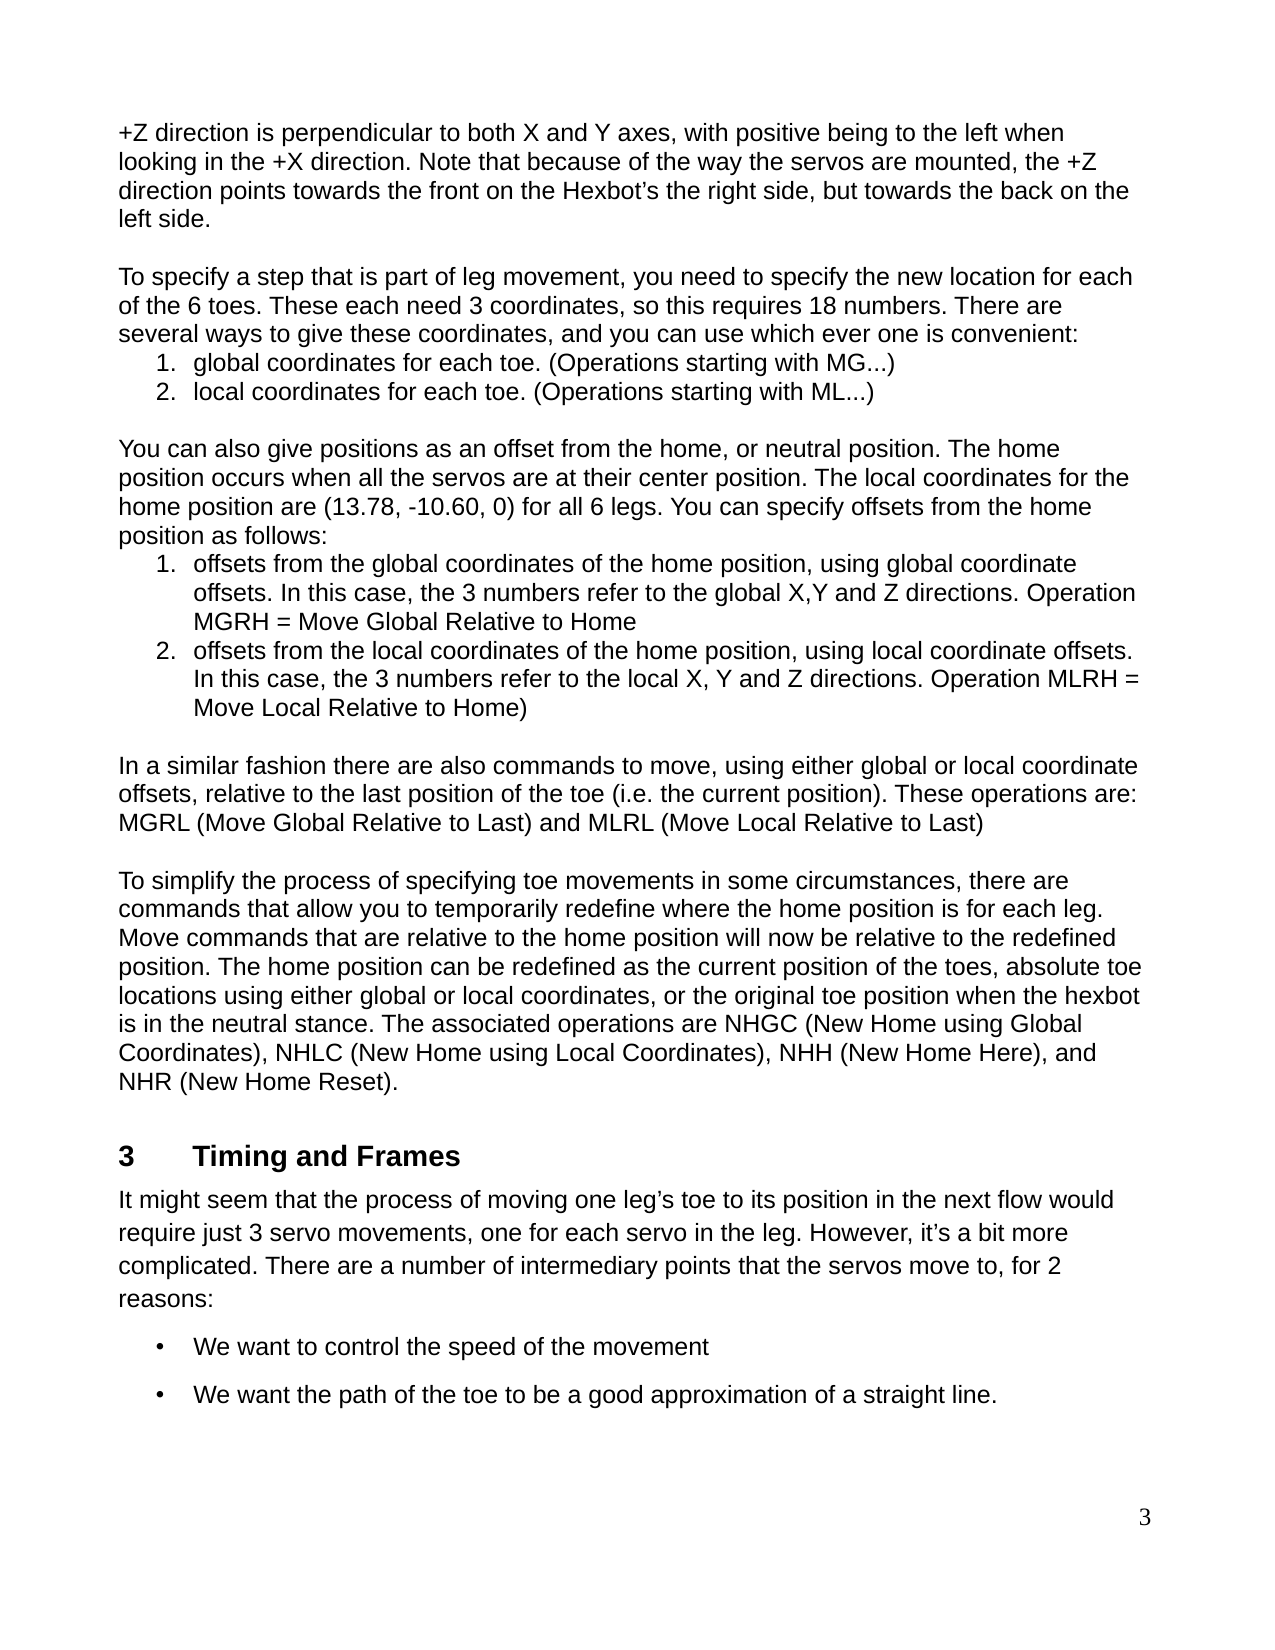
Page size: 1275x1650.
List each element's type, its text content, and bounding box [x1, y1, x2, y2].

list offsets from the global coordinates of the home position, using global coordinate offsets. In this case, the 3 numbers refer to the global X,Y and Z directions. Operation MGRH = Move Global Relative to Home [156, 549, 1151, 636]
text It might seem that the process of moving one leg’s toe to its position in the next flow would require just 3 servo movements, one for each servo in the leg. However, it’s a bit more complicated. There are a number of intermediary points that the servos move to, for 2 reasons: [118, 1185, 1151, 1313]
list We want the path of the toe to be a good approximation of a straight line. [156, 1379, 1151, 1408]
text To simplify the process of specifying toe movements in some circumstances, there are commands that allow you to temporarily redefine where the home position is for each leg. Move commands that are relative to the home position will now be relative to the redefined position. The home position can be redefined as the current position of the toes, absolute toe locations using either global or local coordinates, or the original toe position when the hexbot is in the neutral stance. The associated operations are NHGC (New Home using Global Coordinates), NHLC (New Home using Local Coordinates), NHH (New Home Here), and NHR (New Home Reset). [118, 866, 1151, 1124]
text +Z direction is perpendicular to both X and Y axes, with positive being to the left when looking in the +X direction. Note that because of the way the servos are mounted, the +Z direction points towards the front on the Hexbot’s the right side, but towards the back on the left side. [118, 118, 1151, 233]
subtitle Timing and Frames [118, 1139, 1151, 1173]
list global coordinates for each toe. (Operations starting with MG...) [156, 348, 1151, 377]
list local coordinates for each toe. (Operations starting with ML...) [156, 377, 1151, 406]
list offsets from the local coordinates of the home position, using local coordinate offsets. In this case, the 3 numbers refer to the local X, Y and Z directions. Operation MLRH = Move Local Relative to Home) [156, 636, 1151, 722]
list We want to control the speed of the movement [156, 1332, 1151, 1361]
text You can also give positions as an offset from the home, or neutral position. The home position occurs when all the servos are at their center position. The local coordinates for the home position are (13.78, -10.60, 0) for all 6 legs. You can specify offsets from the home position as follows: [118, 434, 1151, 549]
text In a similar fashion there are also commands to move, using either global or local coordinate offsets, relative to the last position of the toe (i.e. the current position). These operations are: MGRL (Move Global Relative to Last) and MLRL (Move Local Relative to Last) [118, 751, 1151, 837]
text To specify a step that is part of leg movement, you need to specify the new location for each of the 6 toes. These each need 3 coordinates, so this requires 18 numbers. There are several ways to give these coordinates, and you can use which ever one is convenient: [118, 262, 1151, 348]
